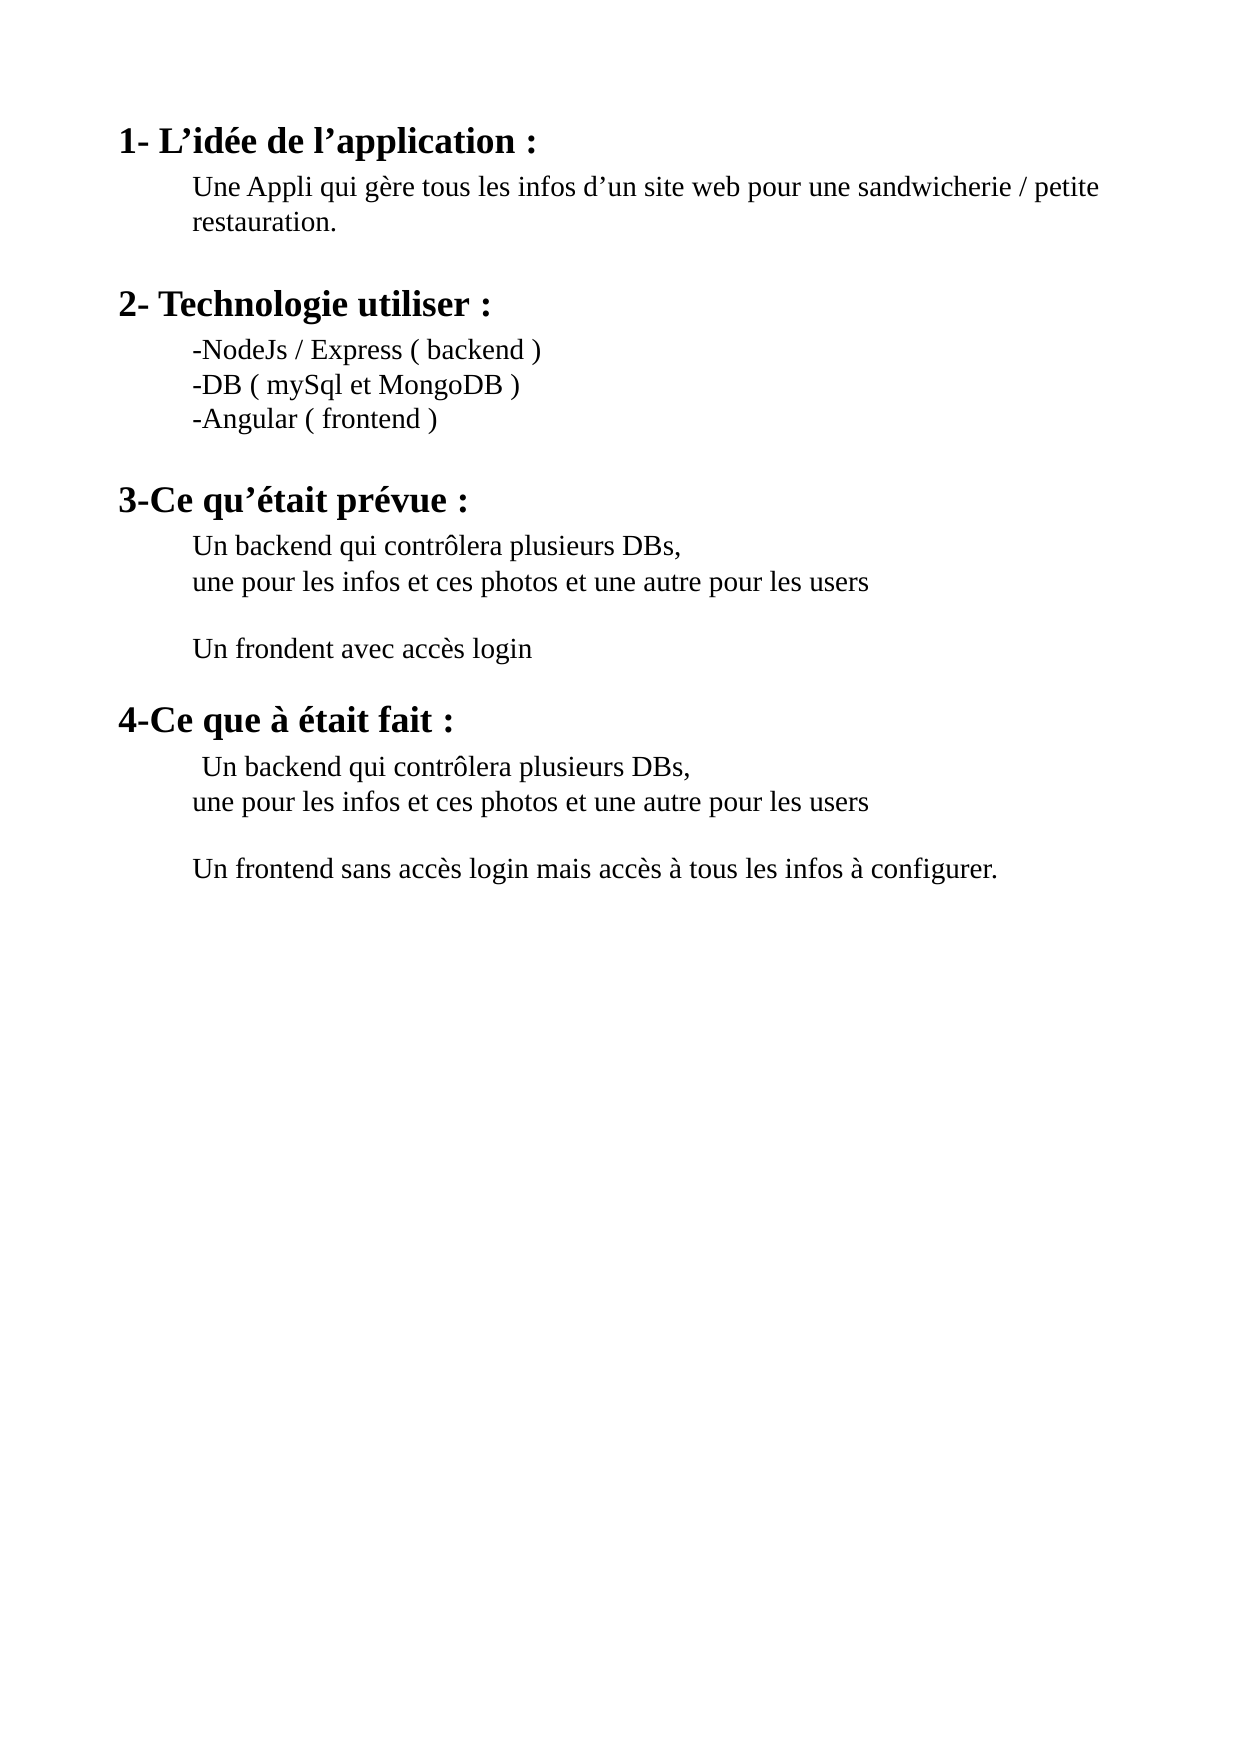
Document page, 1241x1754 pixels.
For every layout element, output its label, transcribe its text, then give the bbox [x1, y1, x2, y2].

text -Angular ( frontend ) [118, 401, 1122, 434]
text une pour les infos et ces photos et une autre pour les users [118, 784, 1122, 818]
text Un backend qui contrôlera plusieurs DBs, [118, 521, 1122, 564]
text Un backend qui contrôlera plusieurs DBs, [118, 741, 1122, 784]
text -NodeJs / Express ( backend ) [118, 324, 1122, 367]
text 4-Ce que à était fait : [118, 698, 1122, 741]
text Un frontend sans accès login mais accès à tous les infos à configurer. [118, 851, 1122, 885]
text 3-Ce qu’était prévue : [118, 477, 1122, 521]
text Une Appli qui gère tous les infos d’un site web pour une sandwicherie / petite restauration. [118, 161, 1122, 238]
text 1- L’idée de l’application : [118, 118, 1122, 161]
text Un frondent avec accès login [118, 631, 1122, 664]
text -DB ( mySql et MongoDB ) [118, 367, 1122, 401]
text une pour les infos et ces photos et une autre pour les users [118, 564, 1122, 597]
text 2- Technologie utiliser : [118, 281, 1122, 324]
